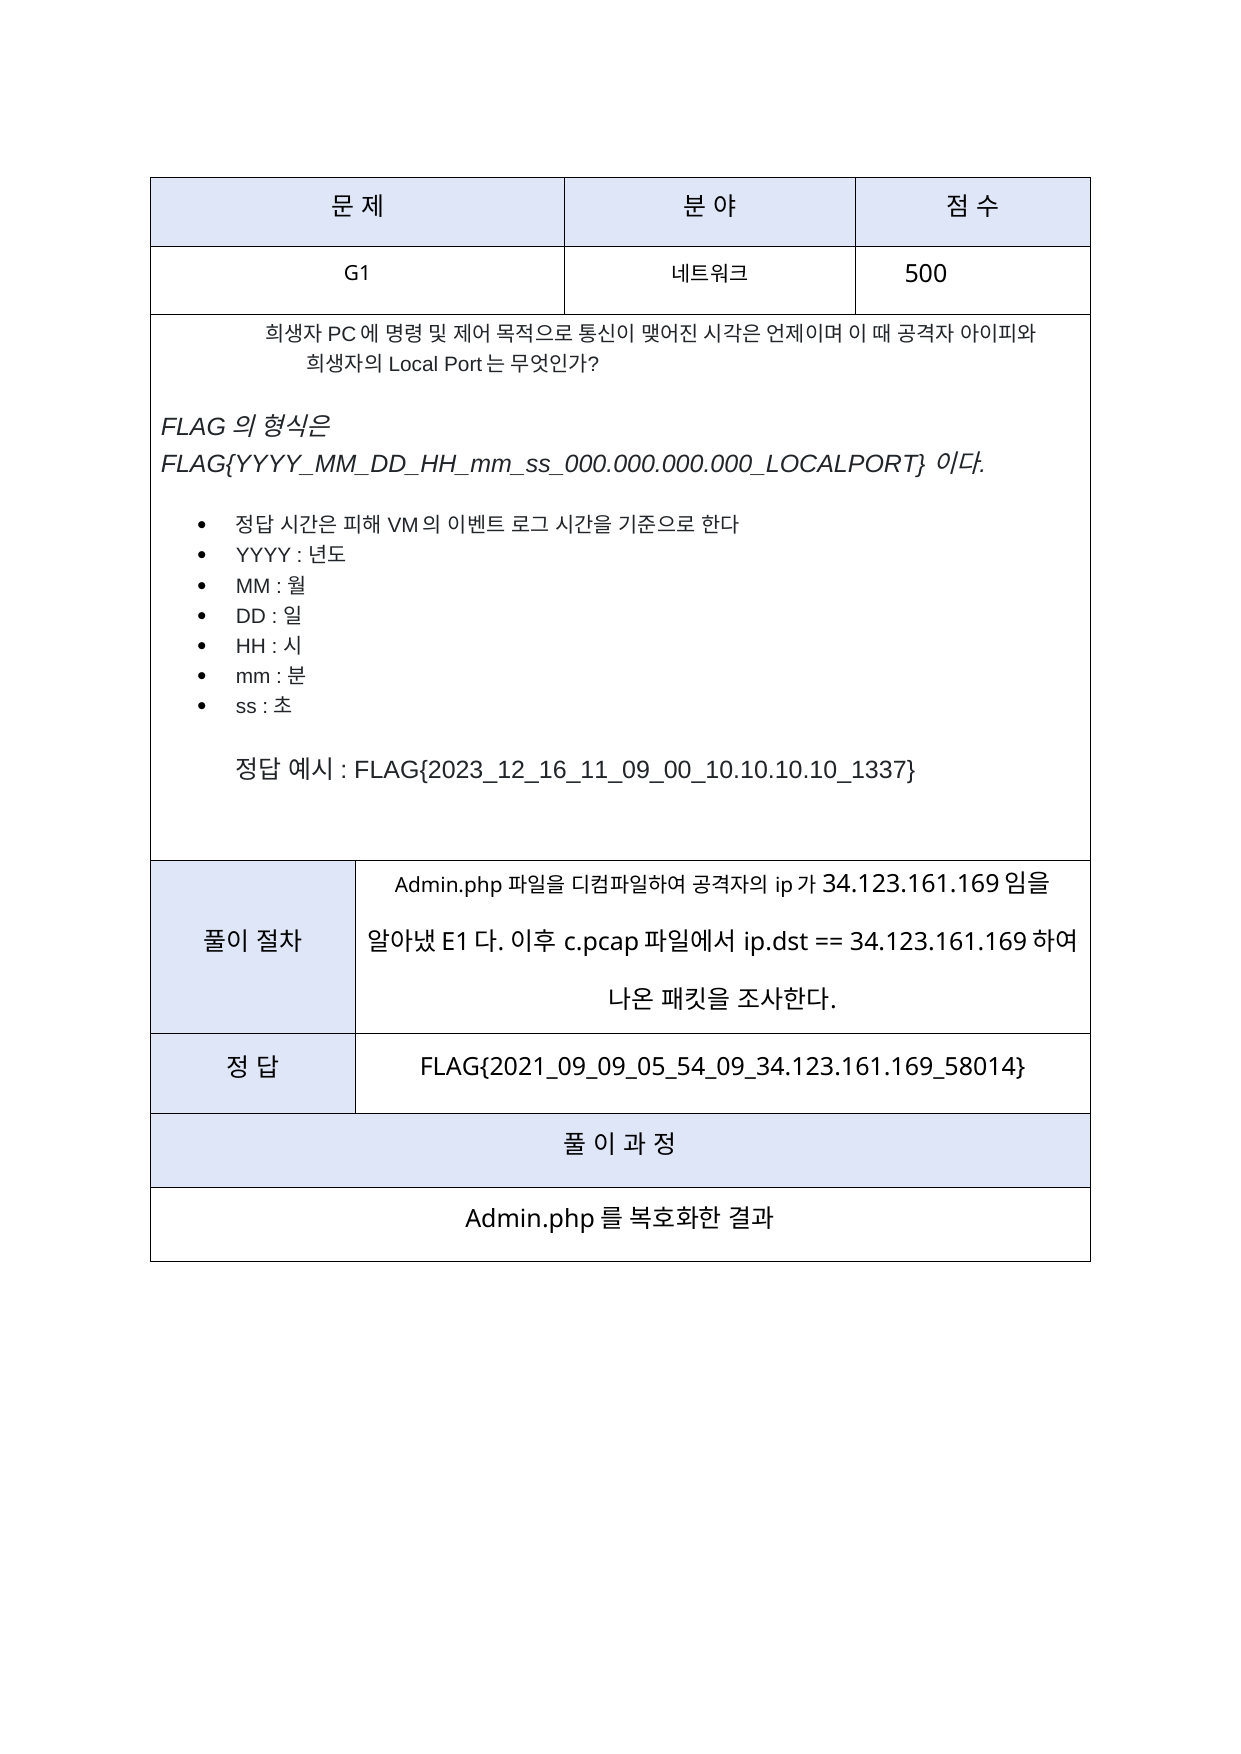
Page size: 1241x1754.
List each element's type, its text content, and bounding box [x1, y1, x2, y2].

table_cell Admin.php 파일을 디컴파일하여 공격자의 ip가 34.123.161.169임을 알아냈E1다. 이후 c.pcap파일에서 ip.dst == 34.123.161.169하여 나온 패킷을 조사한다. [356, 861, 1090, 1033]
table_cell 정 답 [151, 1034, 355, 1113]
table_cell FLAG{2021_09_09_05_54_09_34.123.161.169_58014} [356, 1034, 1090, 1113]
table_header 분 야 [565, 178, 855, 246]
table_cell Admin.php를 복호화한 결과 [151, 1188, 1090, 1261]
table_header 문 제 [151, 178, 564, 246]
table_cell G1 [151, 247, 564, 314]
table_cell 희생자 PC에 명령 및 제어 목적으로 통신이 맺어진 시각은 언제이며 이 때 공격자 아이피와 희생자의 Local Port는 무엇인가? FLAG의 형식은 FLAG{YYYY_MM_DD_HH_mm_ss_000.000.000.000_LOCALPORT} 이다. 정답 시간은 피해 VM의 이벤트 로그 시간을 기준으로 한다 YYYY : 년도 MM : 월 DD : 일 HH : 시 mm : 분 ss : 초 정답 예시 : FLAG{2023_12_16_11_09_00_10.10.10.10_1337} [151, 315, 1090, 860]
table_header 점 수 [856, 178, 1090, 246]
table_cell 500 [856, 247, 1090, 314]
table_cell 풀 이 과 정 [151, 1114, 1090, 1187]
table_cell 네트워크 [565, 247, 855, 314]
table_cell 풀이 절차 [151, 861, 355, 1033]
